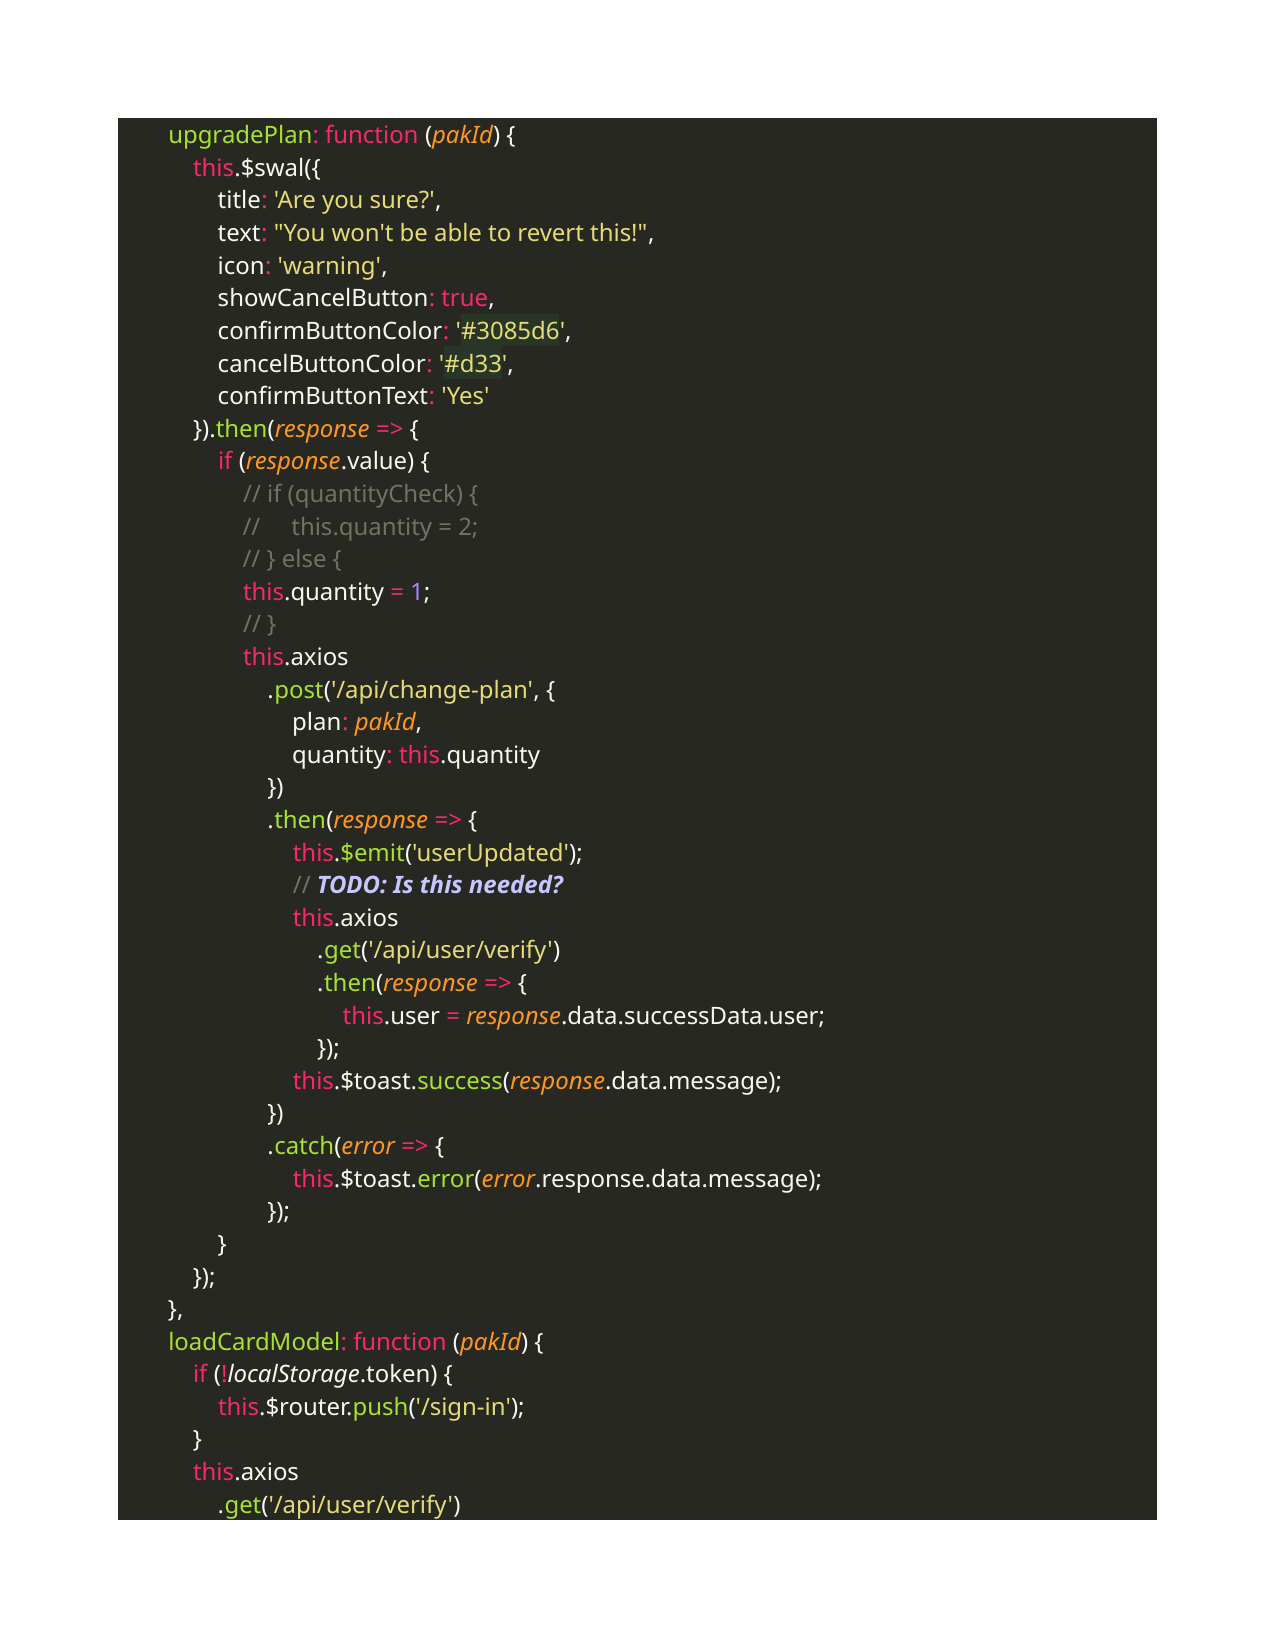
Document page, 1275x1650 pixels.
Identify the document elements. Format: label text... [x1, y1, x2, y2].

text upgradePlan: function (pakId) { this.$swal({ title: 'Are you sure?', text: "You won't be able to revert this!", icon: 'warning', showCancelButton: true, confirmButtonColor: '#3085d6', cancelButtonColor: '#d33', confirmButtonText: 'Yes' }).then(response => { if (response.value) { // if (quantityCheck) { // this.quantity = 2; // } else { this.quantity = 1; // } this.axios .post('/api/change-plan', { plan: pakId, quantity: this.quantity }) .then(response => { this.$emit('userUpdated'); // TODO: Is this needed? this.axios .get('/api/user/verify') .then(response => { this.user = response.data.successData.user; }); this.$toast.success(response.data.message); }) .catch(error => { this.$toast.error(error.response.data.message); }); } }); }, loadCardModel: function (pakId) { if (!localStorage.token) { this.$router.push('/sign-in'); } this.axios .get('/api/user/verify') [118, 118, 1157, 1520]
